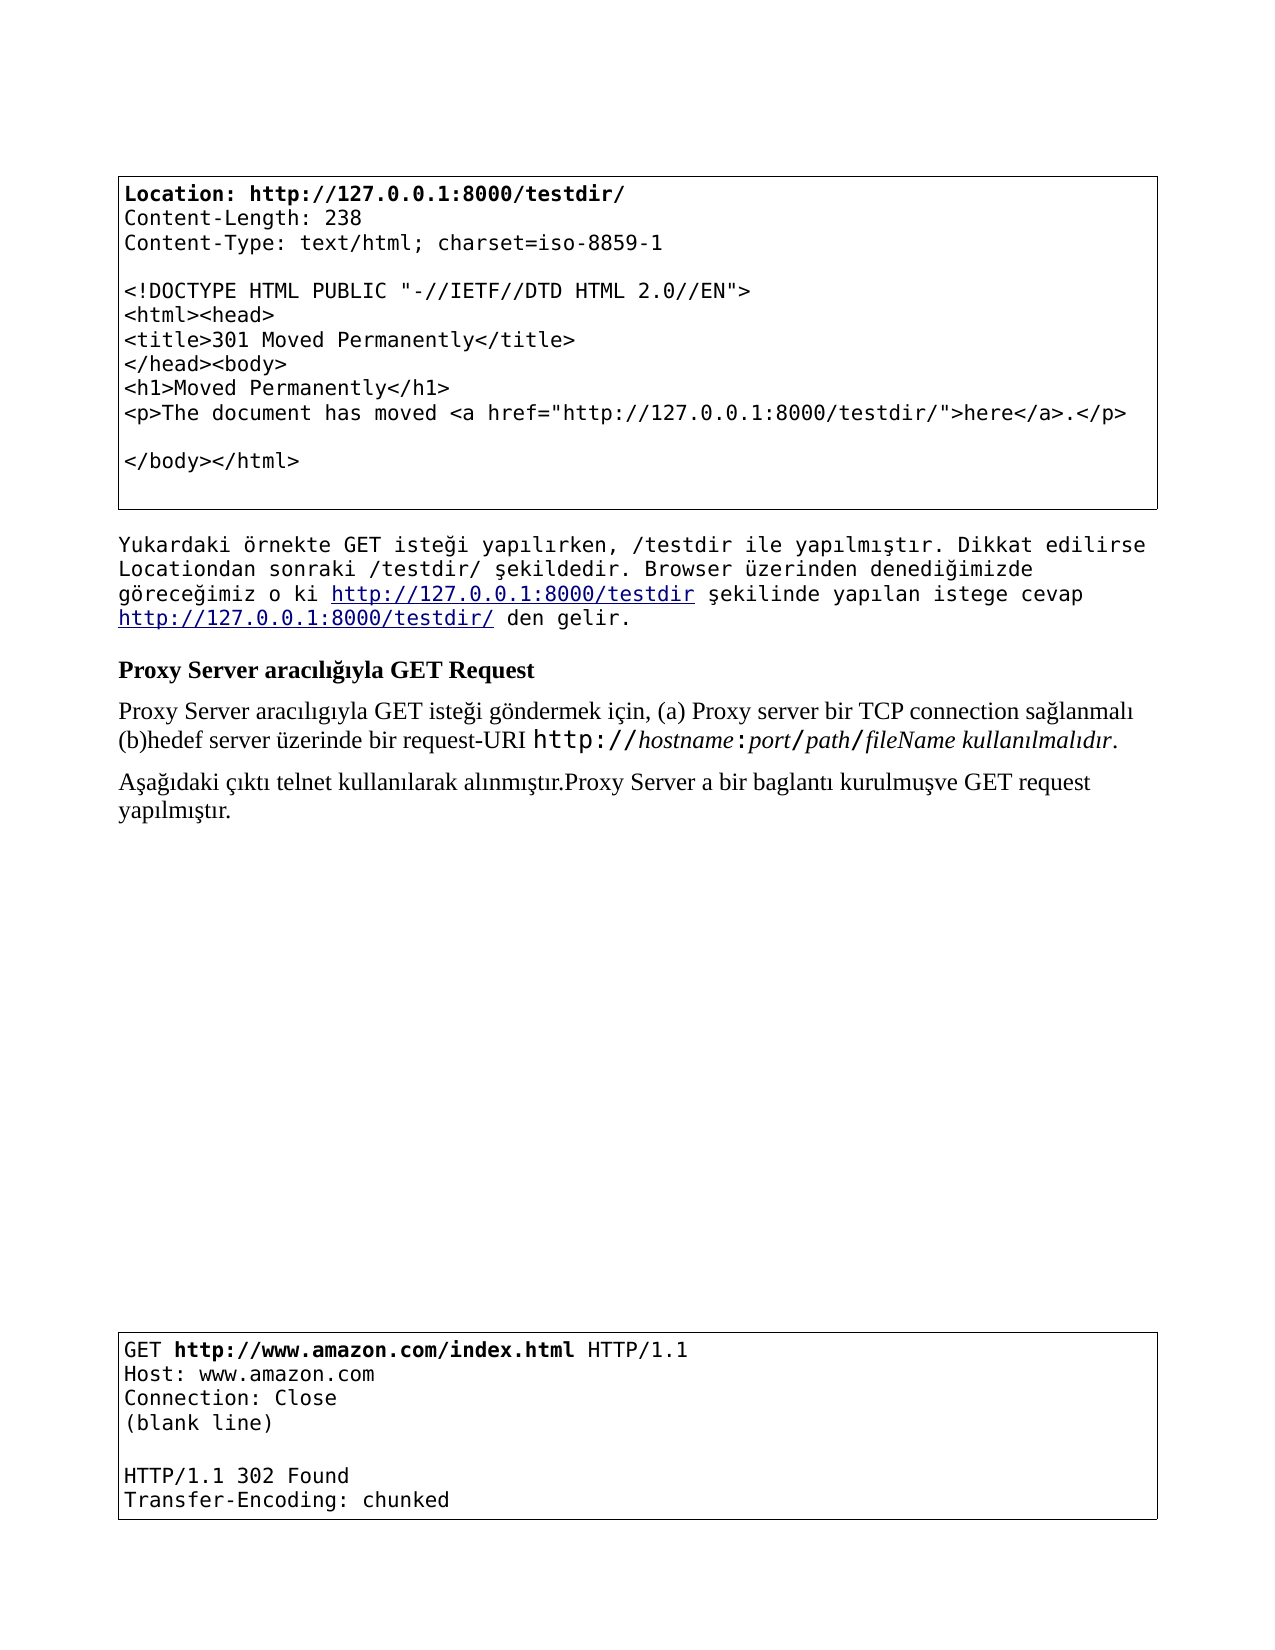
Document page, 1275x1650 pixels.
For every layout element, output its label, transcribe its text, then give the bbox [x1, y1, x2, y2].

text Proxy Server aracılıgıyla GET isteği göndermek için, (a) Proxy server bir TCP connection sağlanmalı (b)hedef server üzerinde bir request-URI http://hostname:port/path/fileName kullanılmalıdır. [118, 696, 1157, 754]
table_header GET http://www.amazon.com/index.html HTTP/1.1 Host: www.amazon.com Connection: Close (blank line) HTTP/1.1 302 Found Transfer-Encoding: chunked [119, 1333, 1157, 1518]
text Aşağıdaki çıktı telnet kullanılarak alınmıştır.Proxy Server a bir baglantı kurulmuşve GET request yapılmıştır. [118, 767, 1157, 824]
table_header Location: http://127.0.0.1:8000/testdir/ Content-Length: 238 Content-Type: text/html; charset=iso-8859-1 <!DOCTYPE HTML PUBLIC "-//IETF//DTD HTML 2.0//EN"> <html><head> <title>301 Moved Permanently</title> </head><body> <h1>Moved Permanently</h1> <p>The document has moved <a href="http://127.0.0.1:8000/testdir/">here</a>.</p> </body></html> [119, 177, 1157, 509]
text Yukardaki örnekte GET isteği yapılırken, /testdir ile yapılmıştır. Dikkat edilirse Locationdan sonraki /testdir/ şekildedir. Browser üzerinden denediğimizde göreceğimiz o ki http://127.0.0.1:8000/testdir şekilinde yapılan istege cevap http://127.0.0.1:8000/testdir/ den gelir. [118, 533, 1157, 630]
subtitle Proxy Server aracılığıyla GET Request [118, 655, 1157, 684]
